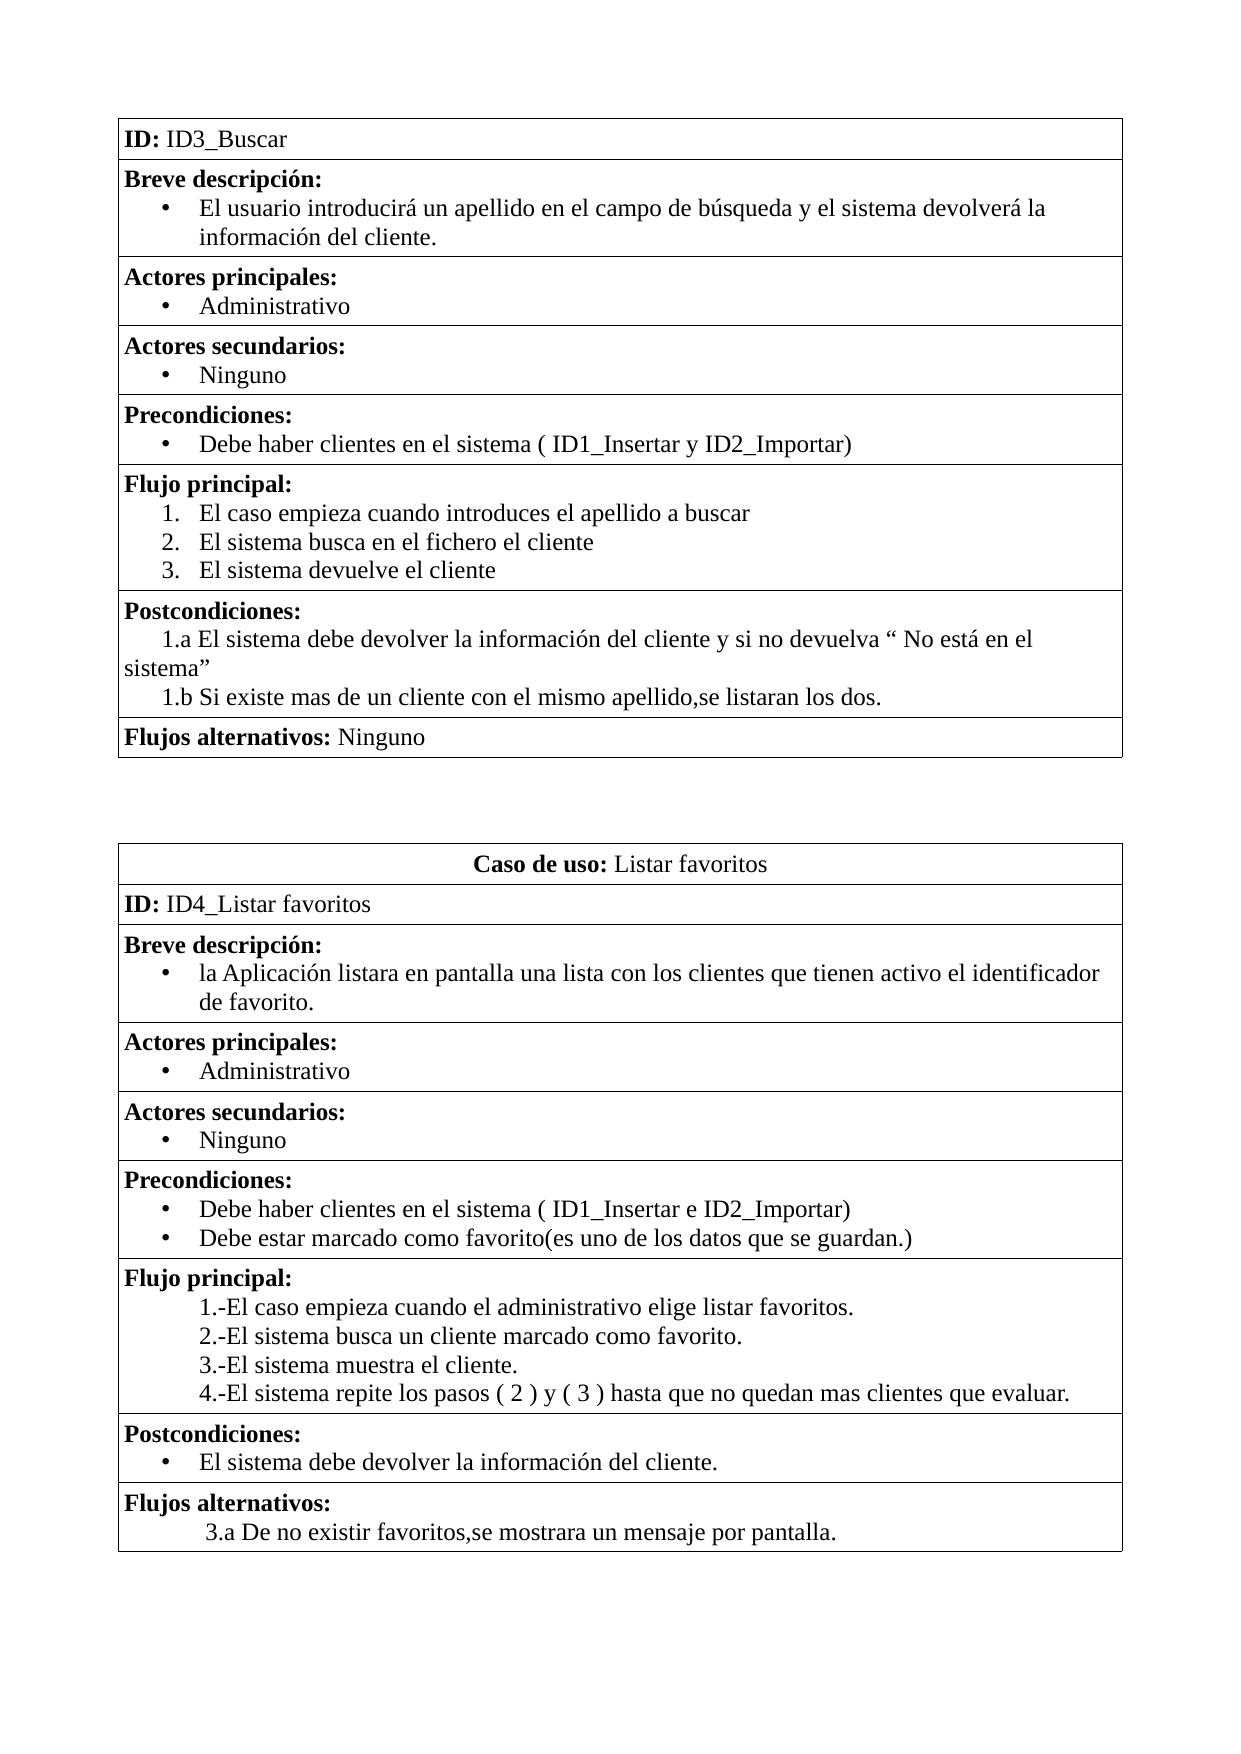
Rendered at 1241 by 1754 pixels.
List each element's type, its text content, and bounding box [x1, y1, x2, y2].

table_cell Flujo principal: El caso empieza cuando introduces el apellido a buscar El sistema busca en el fichero el cliente El sistema devuelve el cliente [119, 465, 1122, 590]
table_cell Flujo principal: 1.-El caso empieza cuando el administrativo elige listar favoritos. 2.-El sistema busca un cliente marcado como favorito. 3.-El sistema muestra el cliente. 4.-El sistema repite los pasos ( 2 ) y ( 3 ) hasta que no quedan mas clientes que evaluar. [119, 1259, 1122, 1413]
table_cell ID: ID4_Listar favoritos [119, 885, 1122, 924]
table_cell Flujos alternativos: Ninguno [119, 718, 1122, 757]
table_cell ID: ID3_Buscar [119, 119, 1122, 158]
table_cell Actores secundarios: Ninguno [119, 326, 1122, 394]
table_cell Postcondiciones: El sistema debe devolver la información del cliente. [119, 1414, 1122, 1482]
table_cell Actores principales: Administrativo [119, 257, 1122, 325]
table_cell Actores secundarios: Ninguno [119, 1092, 1122, 1160]
table_cell Breve descripción: la Aplicación listara en pantalla una lista con los clientes que tienen activo el identificador de favorito. [119, 925, 1122, 1022]
table_cell Actores principales: Administrativo [119, 1023, 1122, 1091]
table_cell Precondiciones: Debe haber clientes en el sistema ( ID1_Insertar e ID2_Importar) Debe estar marcado como favorito(es uno de los datos que se guardan.) [119, 1161, 1122, 1258]
table_header Caso de uso: Listar favoritos [119, 844, 1122, 883]
table_cell Breve descripción: El usuario introducirá un apellido en el campo de búsqueda y el sistema devolverá la información del cliente. [119, 160, 1122, 256]
table_cell Precondiciones: Debe haber clientes en el sistema ( ID1_Insertar y ID2_Importar) [119, 395, 1122, 463]
table_cell Flujos alternativos: 3.a De no existir favoritos,se mostrara un mensaje por pantalla. [119, 1483, 1122, 1551]
table_cell Postcondiciones: 1.a El sistema debe devolver la información del cliente y si no devuelva “ No está en el sistema” 1.b Si existe mas de un cliente con el mismo apellido,se listaran los dos. [119, 591, 1122, 717]
